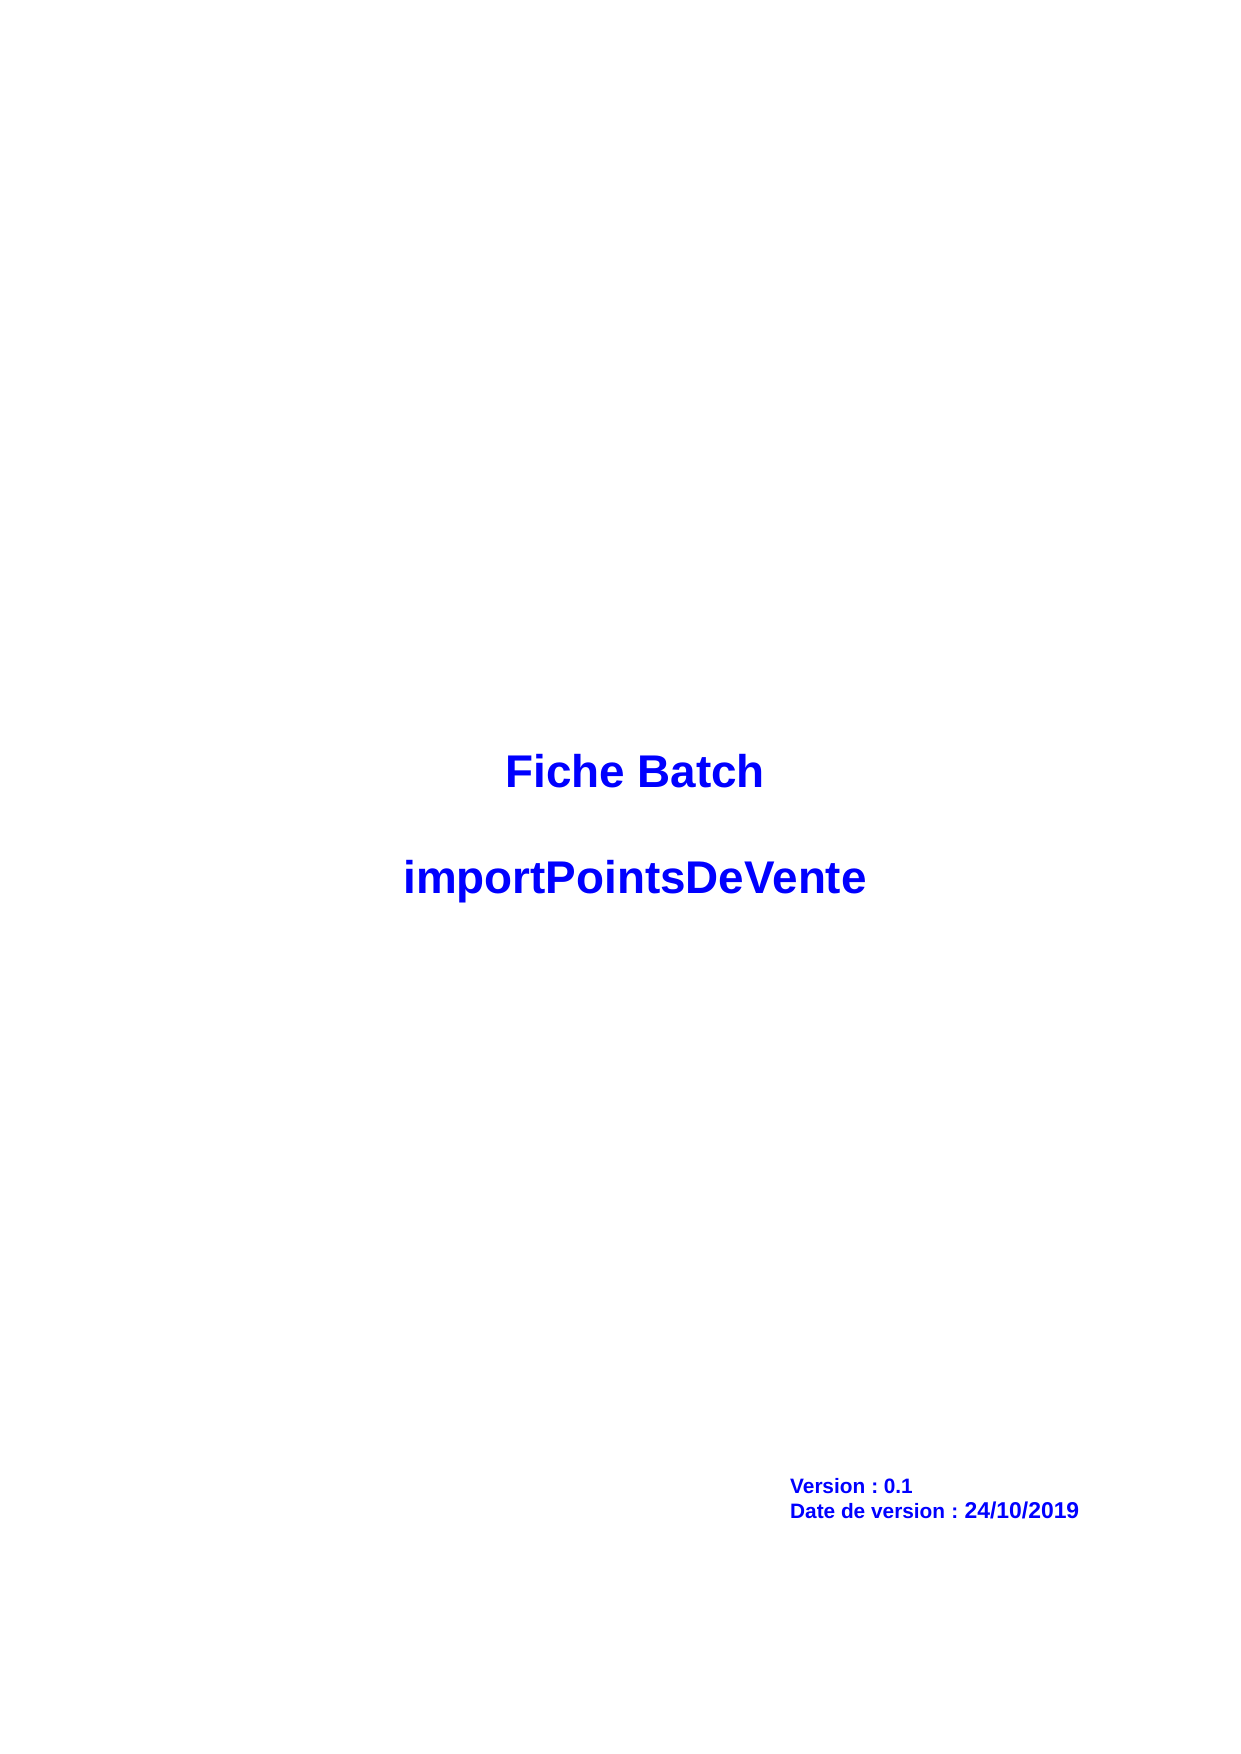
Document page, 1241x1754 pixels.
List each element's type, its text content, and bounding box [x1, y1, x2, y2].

table_header [320, 148, 783, 174]
table_header [148, 148, 320, 174]
table_cell Fiche Batch importPointsDeVente [148, 174, 1122, 1473]
table_cell [148, 1474, 320, 1524]
table_cell [320, 1474, 783, 1524]
table_header [783, 148, 1122, 174]
table_cell Version : 0.1 Date de version : 24/10/2019 [783, 1474, 1122, 1524]
